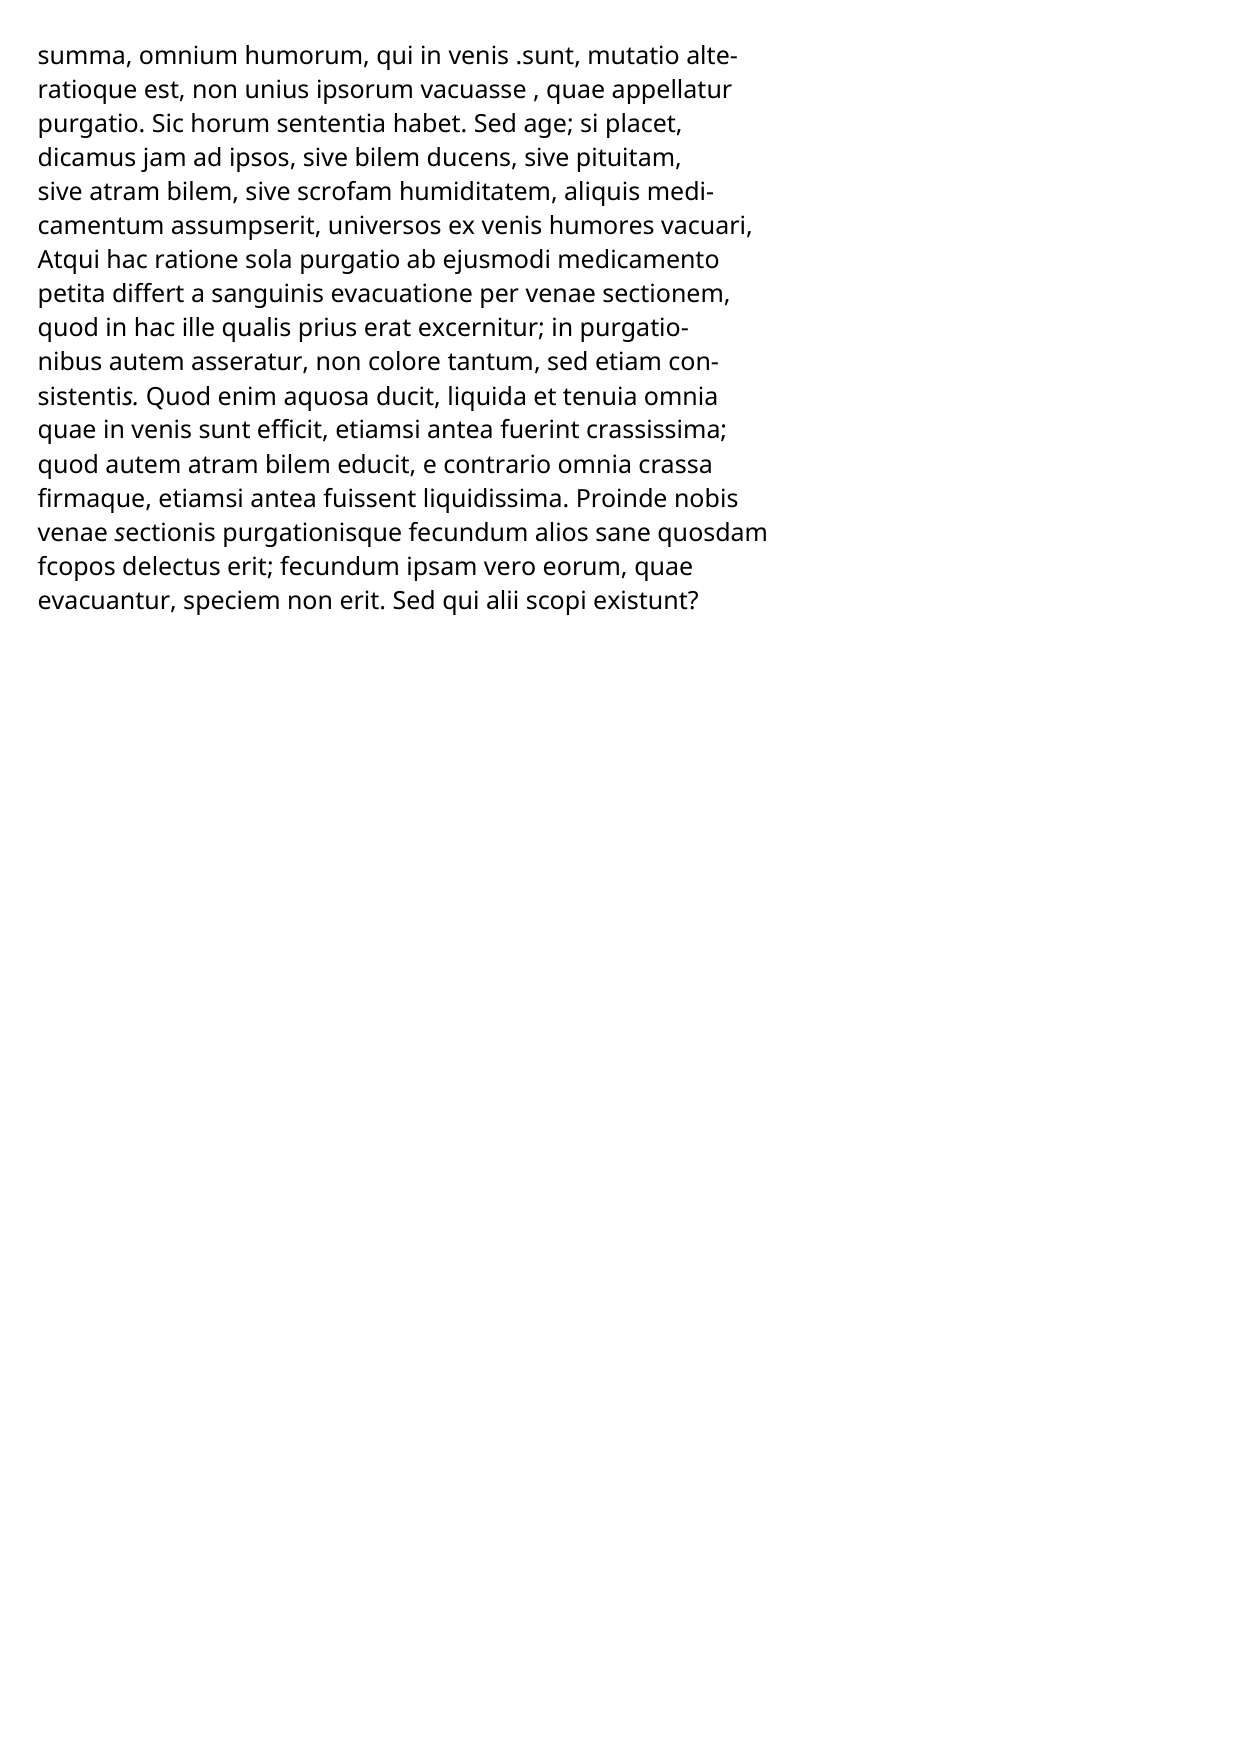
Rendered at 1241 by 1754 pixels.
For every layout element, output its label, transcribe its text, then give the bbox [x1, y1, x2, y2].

text summa, omnium humorum, qui in venis .sunt, mutatio alte- ratioque est, non unius ipsorum vacuasse , quae appellatur purgatio. Sic horum sententia habet. Sed age; si placet, dicamus jam ad ipsos, sive bilem ducens, sive pituitam, sive atram bilem, sive scrofam humiditatem, aliquis medi- camentum assumpserit, universos ex venis humores vacuari, Atqui hac ratione sola purgatio ab ejusmodi medicamento petita differt a sanguinis evacuatione per venae sectionem, quod in hac ille qualis prius erat excernitur; in purgatio- nibus autem asseratur, non colore tantum, sed etiam con- sistentis. Quod enim aquosa ducit, liquida et tenuia omnia quae in venis sunt efficit, etiamsi antea fuerint crassissima; quod autem atram bilem educit, e contrario omnia crassa firmaque, etiamsi antea fuissent liquidissima. Proinde nobis venae sectionis purgationisque fecundum alios sane quosdam fcopos delectus erit; fecundum ipsam vero eorum, quae evacuantur, speciem non erit. Sed qui alii scopi existunt? [37, 37, 1203, 617]
